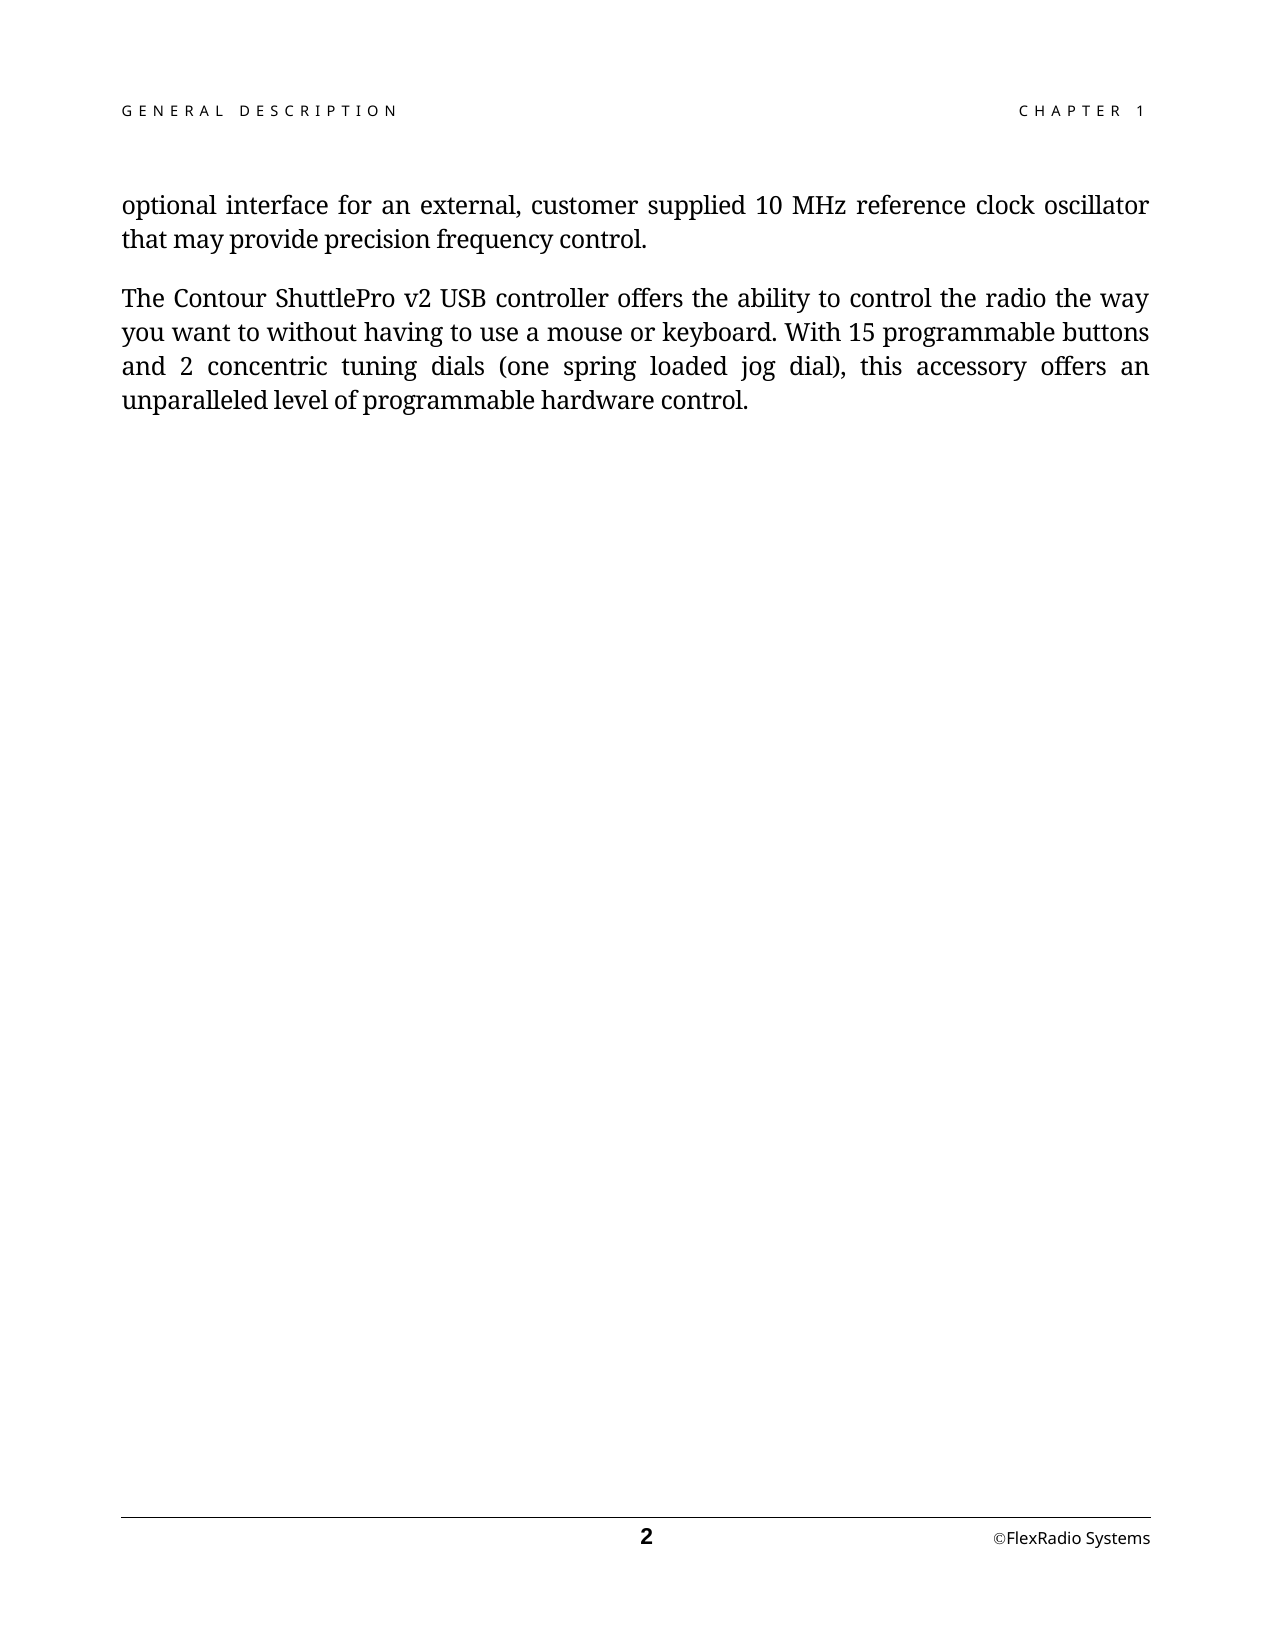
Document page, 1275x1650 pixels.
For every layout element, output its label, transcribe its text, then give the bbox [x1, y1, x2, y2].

text optional interface for an external, customer supplied 10 MHz reference clock oscillator that may provide precision frequency control. [121, 187, 1151, 256]
text The Contour ShuttlePro v2 USB controller offers the ability to control the radio the way you want to without having to use a mouse or keyboard. With 15 programmable buttons and 2 concentric tuning dials (one spring loaded jog dial), this accessory offers an unparalleled level of programmable hardware control. [121, 281, 1151, 417]
